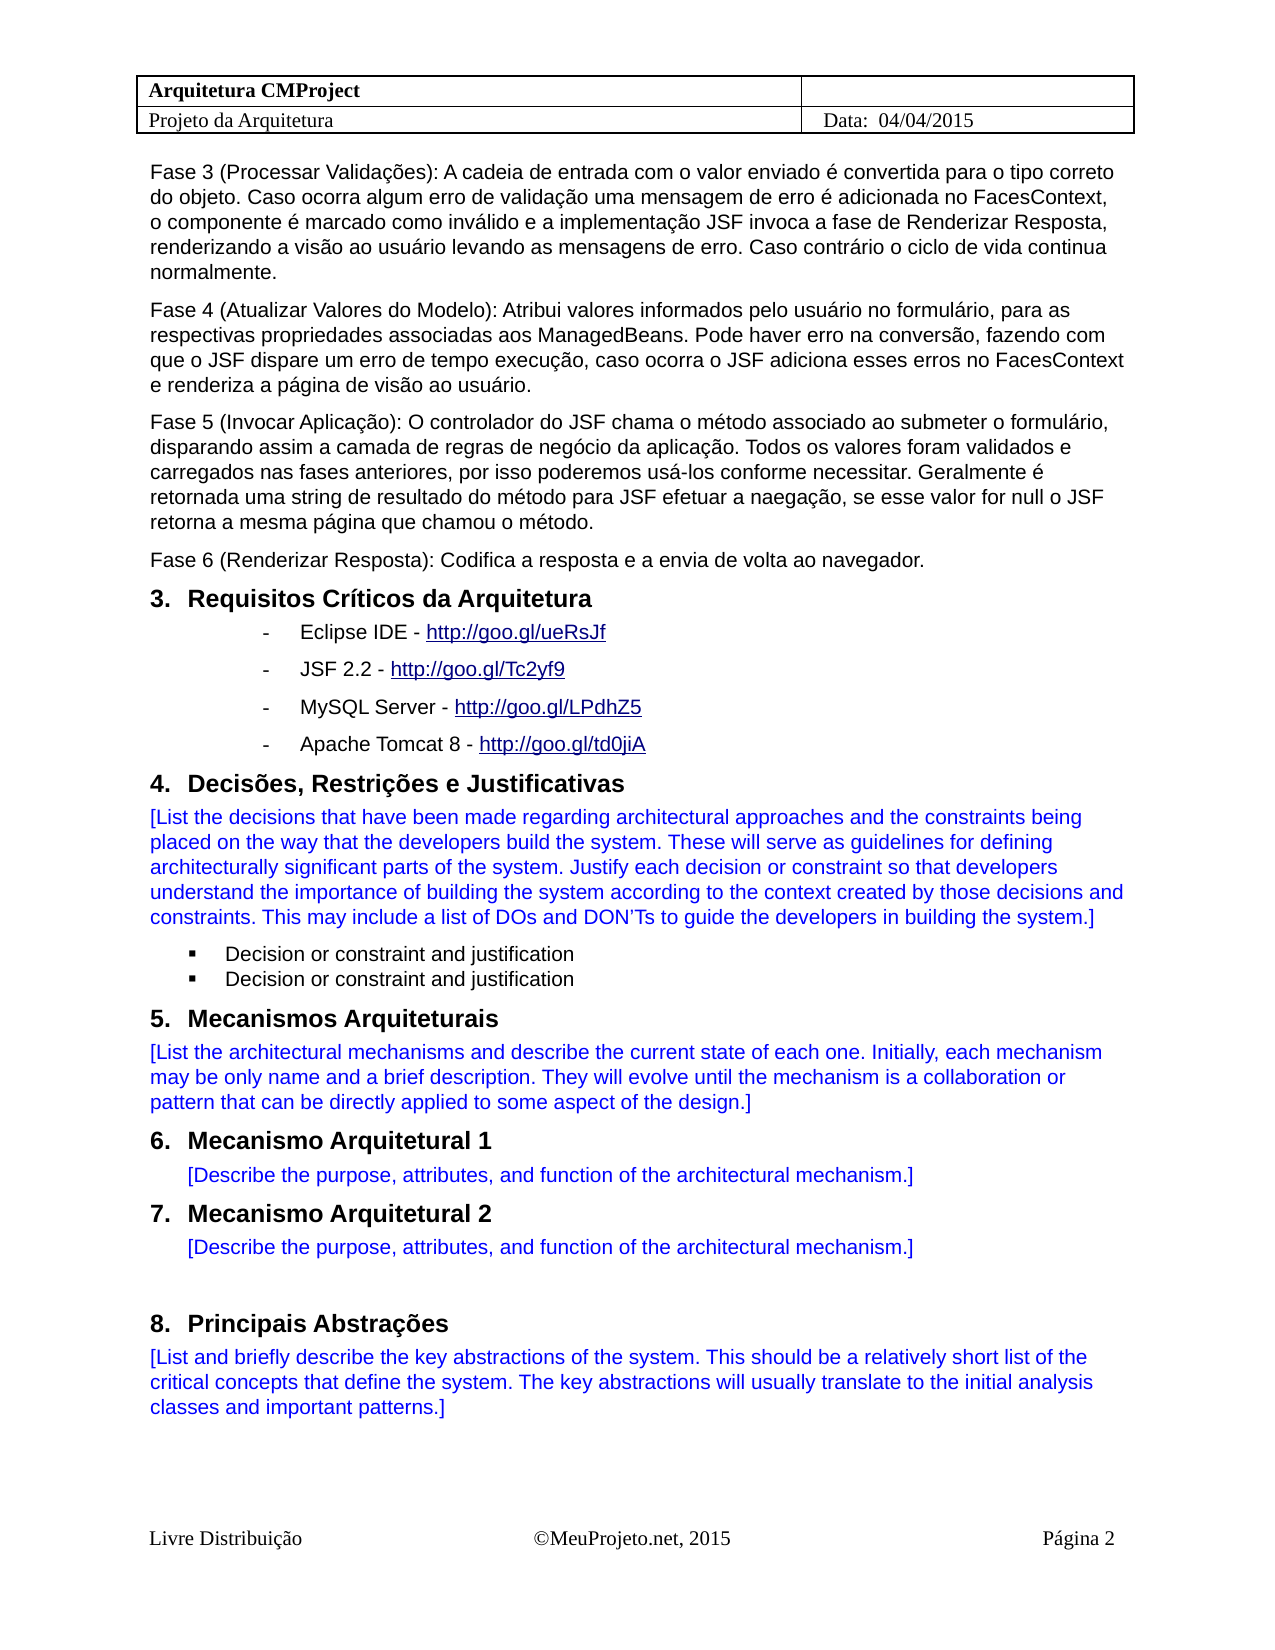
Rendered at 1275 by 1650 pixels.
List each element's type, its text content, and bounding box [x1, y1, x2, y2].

text [List the architectural mechanisms and describe the current state of each one. Initially, each mechanism may be only name and a brief description. They will evolve until the mechanism is a collaboration or pattern that can be directly applied to some aspect of the design.] [150, 1039, 1125, 1114]
text [List and briefly describe the key abstractions of the system. This should be a relatively short list of the critical concepts that define the system. The key abstractions will usually translate to the initial analysis classes and important patterns.] [150, 1344, 1125, 1419]
text Fase 3 (Processar Validações): A cadeia de entrada com o valor enviado é convertida para o tipo correto do objeto. Caso ocorra algum erro de validação uma mensagem de erro é adicionada no FacesContext, o componente é marcado como inválido e a implementação JSF invoca a fase de Renderizar Resposta, renderizando a visão ao usuário levando as mensagens de erro. Caso contrário o ciclo de vida continua normalmente. [150, 159, 1125, 284]
subtitle Mecanismo Arquitetural 1 [150, 1126, 1125, 1155]
subtitle Principais Abstrações [150, 1309, 1125, 1338]
subtitle Mecanismo Arquitetural 2 [150, 1199, 1125, 1228]
list Decision or constraint and justification [187, 941, 1125, 966]
list Apache Tomcat 8 - http://goo.gl/td0jiA [262, 731, 1125, 756]
text [Describe the purpose, attributes, and function of the architectural mechanism.] [150, 1161, 1125, 1186]
text Fase 6 (Renderizar Resposta): Codifica a resposta e a envia de volta ao navegador. [150, 546, 1125, 571]
subtitle Mecanismos Arquiteturais [150, 1004, 1125, 1033]
list Eclipse IDE - http://goo.gl/ueRsJf [262, 619, 1125, 644]
subtitle Requisitos Críticos da Arquitetura [150, 584, 1125, 613]
text Fase 4 (Atualizar Valores do Modelo): Atribui valores informados pelo usuário no formulário, para as respectivas propriedades associadas aos ManagedBeans. Pode haver erro na conversão, fazendo com que o JSF dispare um erro de tempo execução, caso ocorra o JSF adiciona esses erros no FacesContext e renderiza a página de visão ao usuário. [150, 296, 1125, 396]
list Decision or constraint and justification [187, 966, 1125, 991]
text Fase 5 (Invocar Aplicação): O controlador do JSF chama o método associado ao submeter o formulário, disparando assim a camada de regras de negócio da aplicação. Todos os valores foram validados e carregados nas fases anteriores, por isso poderemos usá-los conforme necessitar. Geralmente é retornada uma string de resultado do método para JSF efetuar a naegação, se esse valor for null o JSF retorna a mesma página que chamou o método. [150, 409, 1125, 534]
text [Describe the purpose, attributes, and function of the architectural mechanism.] [150, 1234, 1125, 1259]
list MySQL Server - http://goo.gl/LPdhZ5 [262, 694, 1125, 719]
text [List the decisions that have been made regarding architectural approaches and the constraints being placed on the way that the developers build the system. These will serve as guidelines for defining architecturally significant parts of the system. Justify each decision or constraint so that developers understand the importance of building the system according to the context created by those decisions and constraints. This may include a list of DOs and DON’Ts to guide the developers in building the system.] [150, 804, 1125, 929]
subtitle Decisões, Restrições e Justificativas [150, 769, 1125, 798]
list JSF 2.2 - http://goo.gl/Tc2yf9 [262, 656, 1125, 681]
